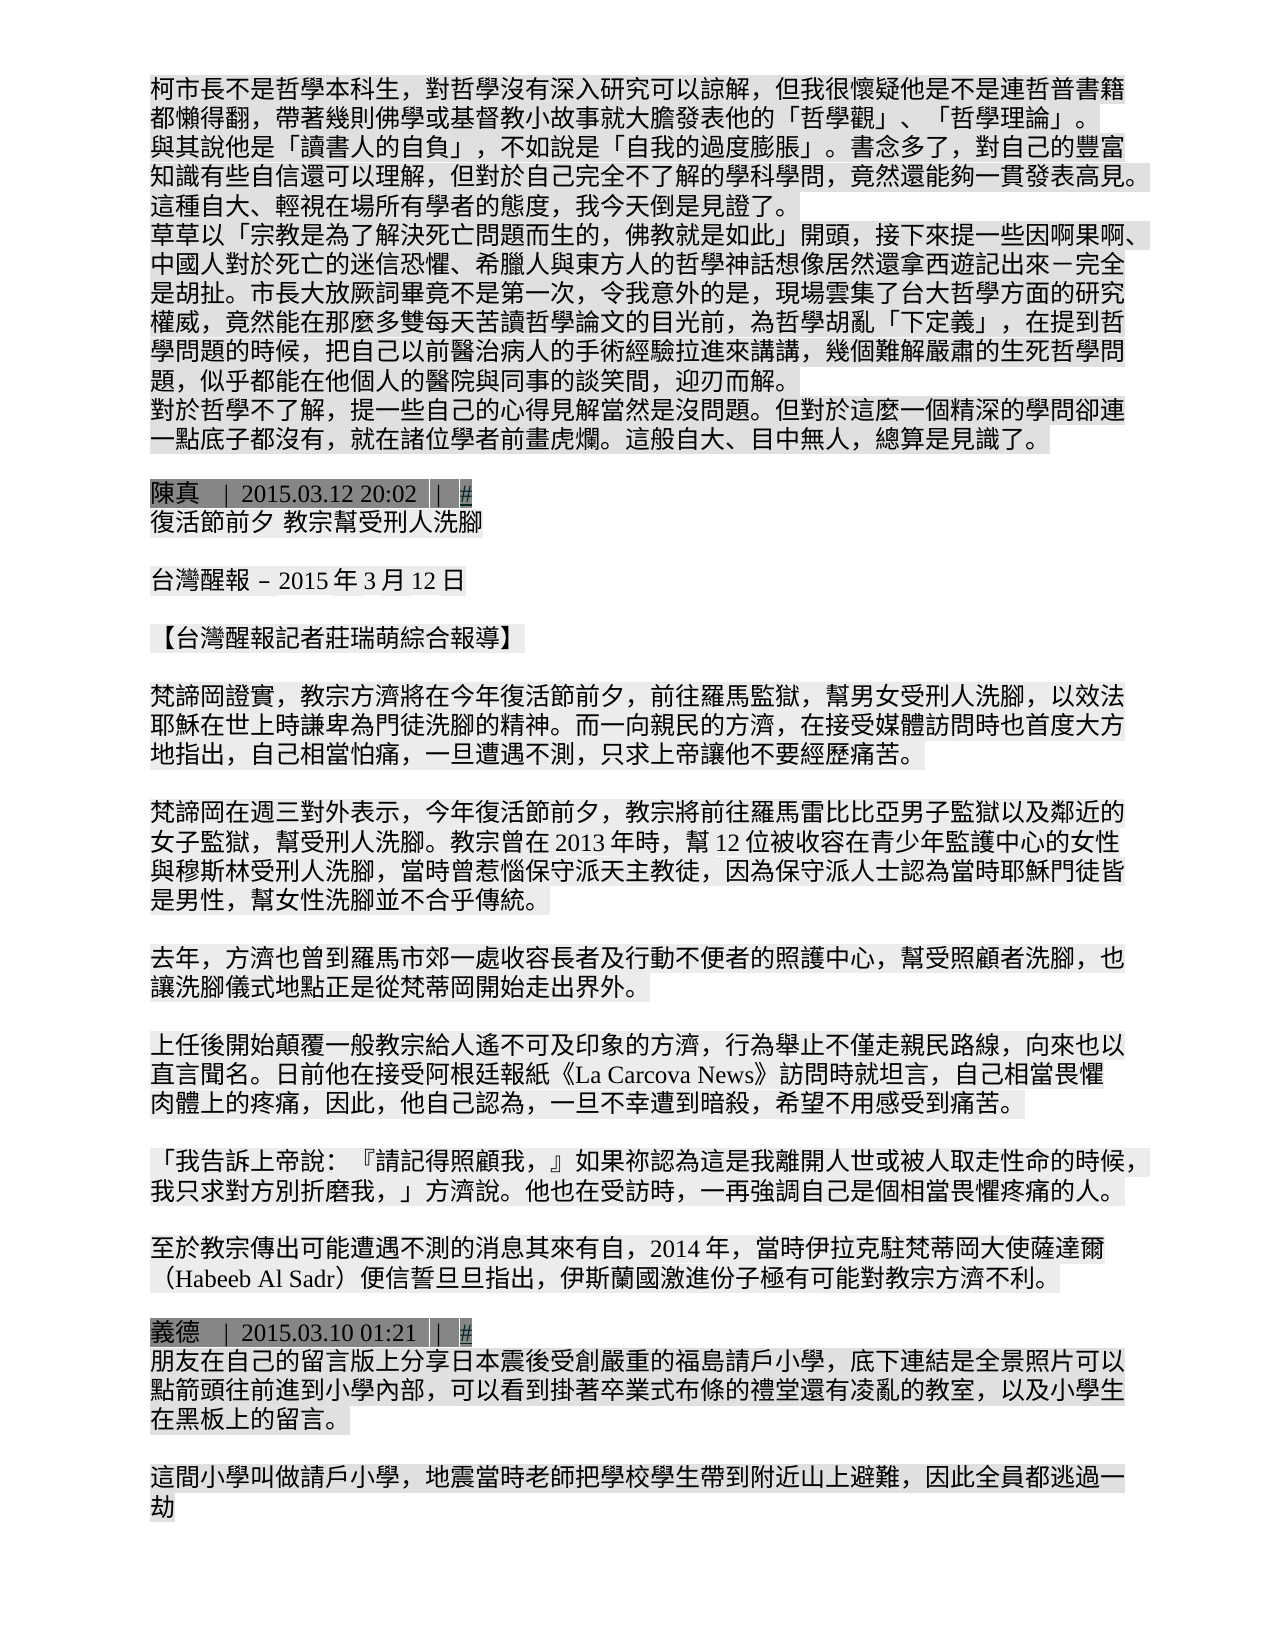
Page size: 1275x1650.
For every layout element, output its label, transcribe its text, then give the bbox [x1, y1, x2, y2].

text 朋友在自己的留言版上分享日本震後受創嚴重的福島請戶小學，底下連結是全景照片可以點箭頭往前進到小學內部，可以看到掛著卒業式布條的禮堂還有凌亂的教室，以及小學生在黑板上的留言。 這間小學叫做請戶小學，地震當時老師把學校學生帶到附近山上避難，因此全員都逃過一劫 [150, 1347, 1125, 1551]
text 今晚在台大文學院演講廳學校邀請了柯市長發表演講，演講主題著重在「哲學」，可能是因為在手術房待久了自認為比較了解生死議題吧，便索性以「生命哲學」為題開講。 柯市長不是哲學本科生，對哲學沒有深入研究可以諒解，但我很懷疑他是不是連哲普書籍都懶得翻，帶著幾則佛學或基督教小故事就大膽發表他的「哲學觀」、「哲學理論」。 與其說他是「讀書人的自負」，不如說是「自我的過度膨脹」。書念多了，對自己的豐富知識有些自信還可以理解，但對於自己完全不了解的學科學問，竟然還能夠一貫發表高見。這種自大、輕視在場所有學者的態度，我今天倒是見證了。 草草以「宗教是為了解決死亡問題而生的，佛教就是如此」開頭，接下來提一些因啊果啊、中國人對於死亡的迷信恐懼、希臘人與東方人的哲學神話想像居然還拿西遊記出來－完全是胡扯。市長大放厥詞畢竟不是第一次，令我意外的是，現場雲集了台大哲學方面的研究權威，竟然能在那麼多雙每天苦讀哲學論文的目光前，為哲學胡亂「下定義」，在提到哲學問題的時候，把自己以前醫治病人的手術經驗拉進來講講，幾個難解嚴肅的生死哲學問題，似乎都能在他個人的醫院與同事的談笑間，迎刃而解。 對於哲學不了解，提一些自己的心得見解當然是沒問題。但對於這麼一個精深的學問卻連一點底子都沒有，就在諸位學者前畫虎爛。這般自大、目中無人，總算是見識了。 [150, 75, 1125, 454]
text 復活節前夕 教宗幫受刑人洗腳 台灣醒報 – 2015年3月12日 【台灣醒報記者莊瑞萌綜合報導】 梵諦岡證實，教宗方濟將在今年復活節前夕，前往羅馬監獄，幫男女受刑人洗腳，以效法耶穌在世上時謙卑為門徒洗腳的精神。而一向親民的方濟，在接受媒體訪問時也首度大方地指出，自己相當怕痛，一旦遭遇不測，只求上帝讓他不要經歷痛苦。 梵諦岡在週三對外表示，今年復活節前夕，教宗將前往羅馬雷比比亞男子監獄以及鄰近的女子監獄，幫受刑人洗腳。教宗曾在2013年時，幫12位被收容在青少年監護中心的女性與穆斯林受刑人洗腳，當時曾惹惱保守派天主教徒，因為保守派人士認為當時耶穌門徒皆是男性，幫女性洗腳並不合乎傳統。 去年，方濟也曾到羅馬市郊一處收容長者及行動不便者的照護中心，幫受照顧者洗腳，也讓洗腳儀式地點正是從梵蒂岡開始走出界外。 上任後開始顛覆一般教宗給人遙不可及印象的方濟，行為舉止不僅走親民路線，向來也以直言聞名。日前他在接受阿根廷報紙《La Carcova News》訪問時就坦言，自己相當畏懼肉體上的疼痛，因此，他自己認為，一旦不幸遭到暗殺，希望不用感受到痛苦。 「我告訴上帝說：『請記得照顧我，』如果祢認為這是我離開人世或被人取走性命的時候，我只求對方別折磨我，」方濟說。他也在受訪時，一再強調自己是個相當畏懼疼痛的人。 至於教宗傳出可能遭遇不測的消息其來有自，2014年，當時伊拉克駐梵蒂岡大使薩達爾（Habeeb Al Sadr）便信誓旦旦指出，伊斯蘭國激進份子極有可能對教宗方濟不利。 [150, 508, 1125, 1293]
text 義德 | 2015.03.10 01:21 | # [150, 1318, 1125, 1347]
text 陳真 | 2015.03.12 20:02 | # [150, 479, 1125, 508]
